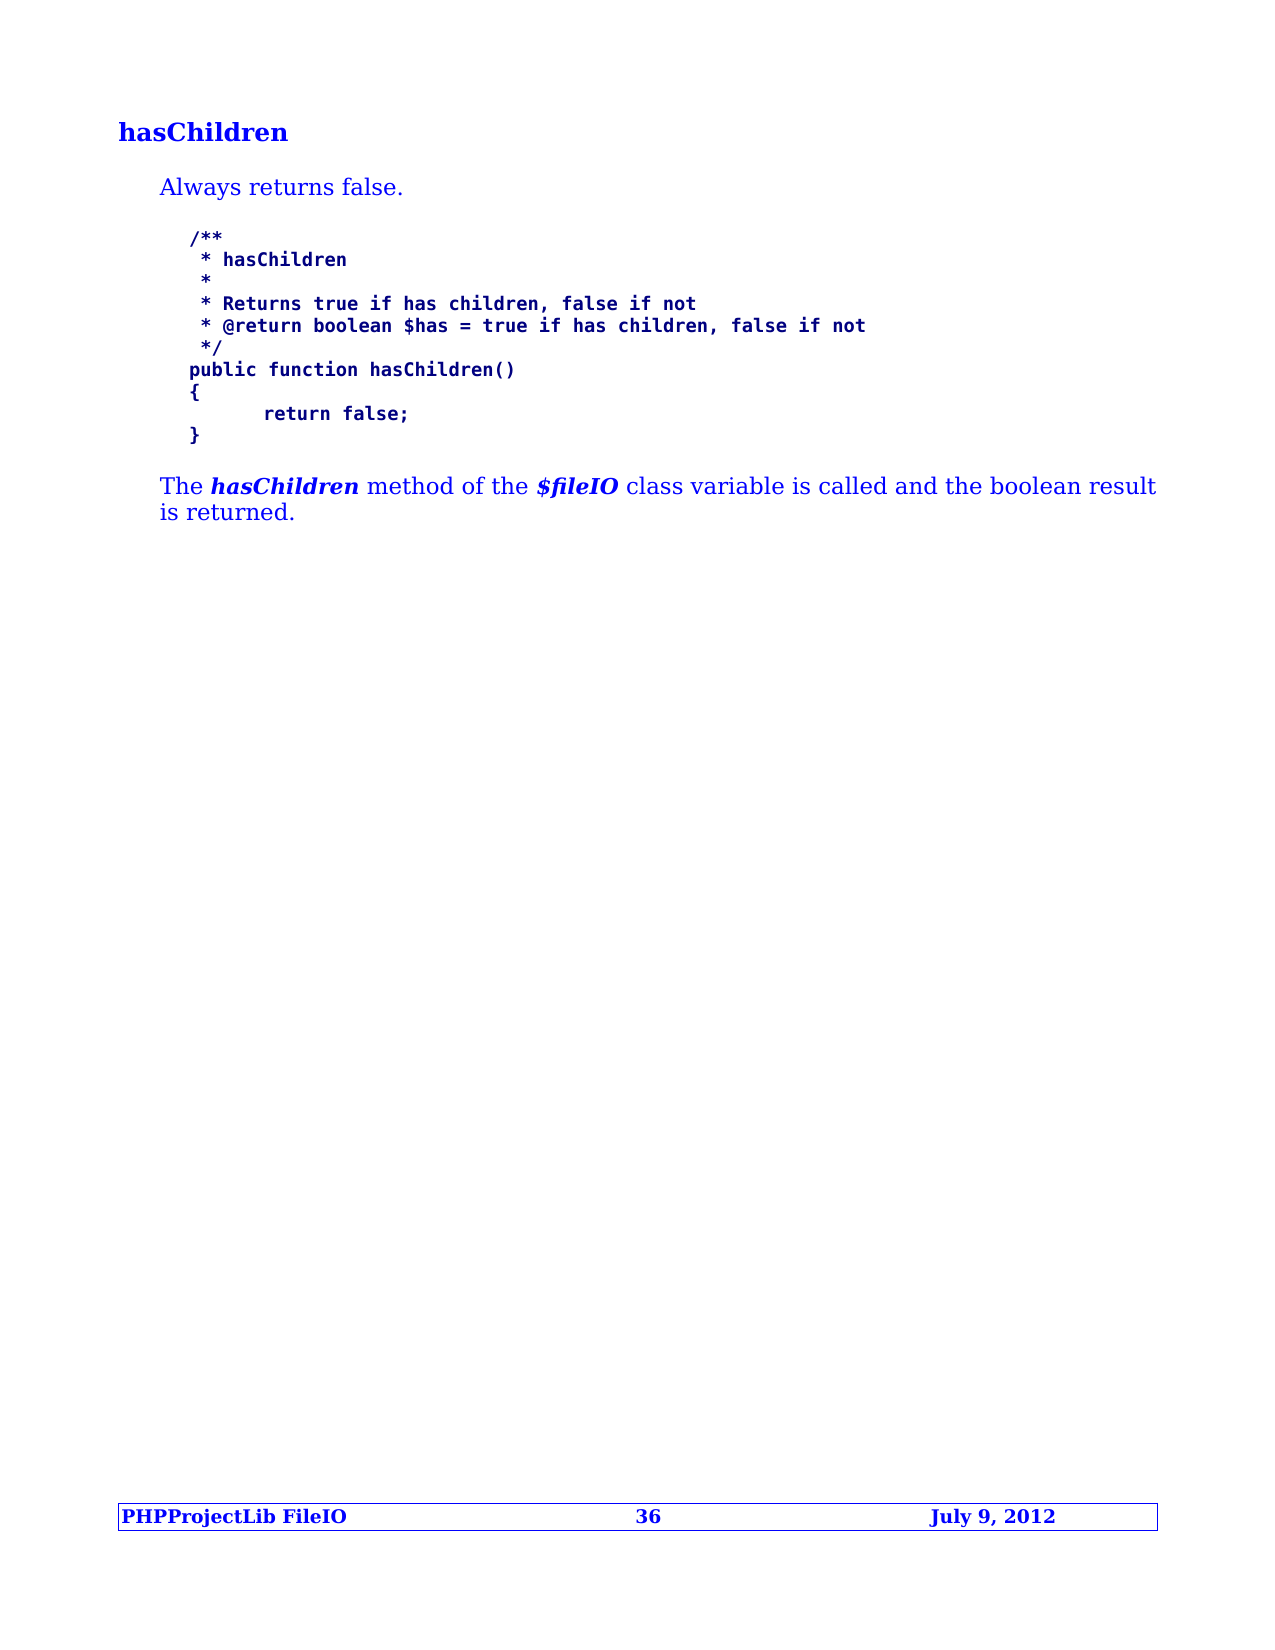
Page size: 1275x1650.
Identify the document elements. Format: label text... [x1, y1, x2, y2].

list { [189, 381, 1157, 402]
text Always returns false. [159, 174, 1157, 201]
text The hasChildren method of the $fileIO class variable is called and the boolean result is returned. [159, 473, 1157, 526]
list * hasChildren [189, 249, 1157, 271]
list * [189, 271, 1157, 293]
list /** [189, 227, 1157, 249]
list } [189, 424, 1157, 446]
list */ [189, 337, 1157, 359]
list return false; [189, 402, 1157, 424]
list * Returns true if has children, false if not [189, 293, 1157, 315]
list * @return boolean $has = true if has children, false if not [189, 315, 1157, 337]
list public function hasChildren() [189, 359, 1157, 381]
title hasChildren [118, 118, 1157, 147]
